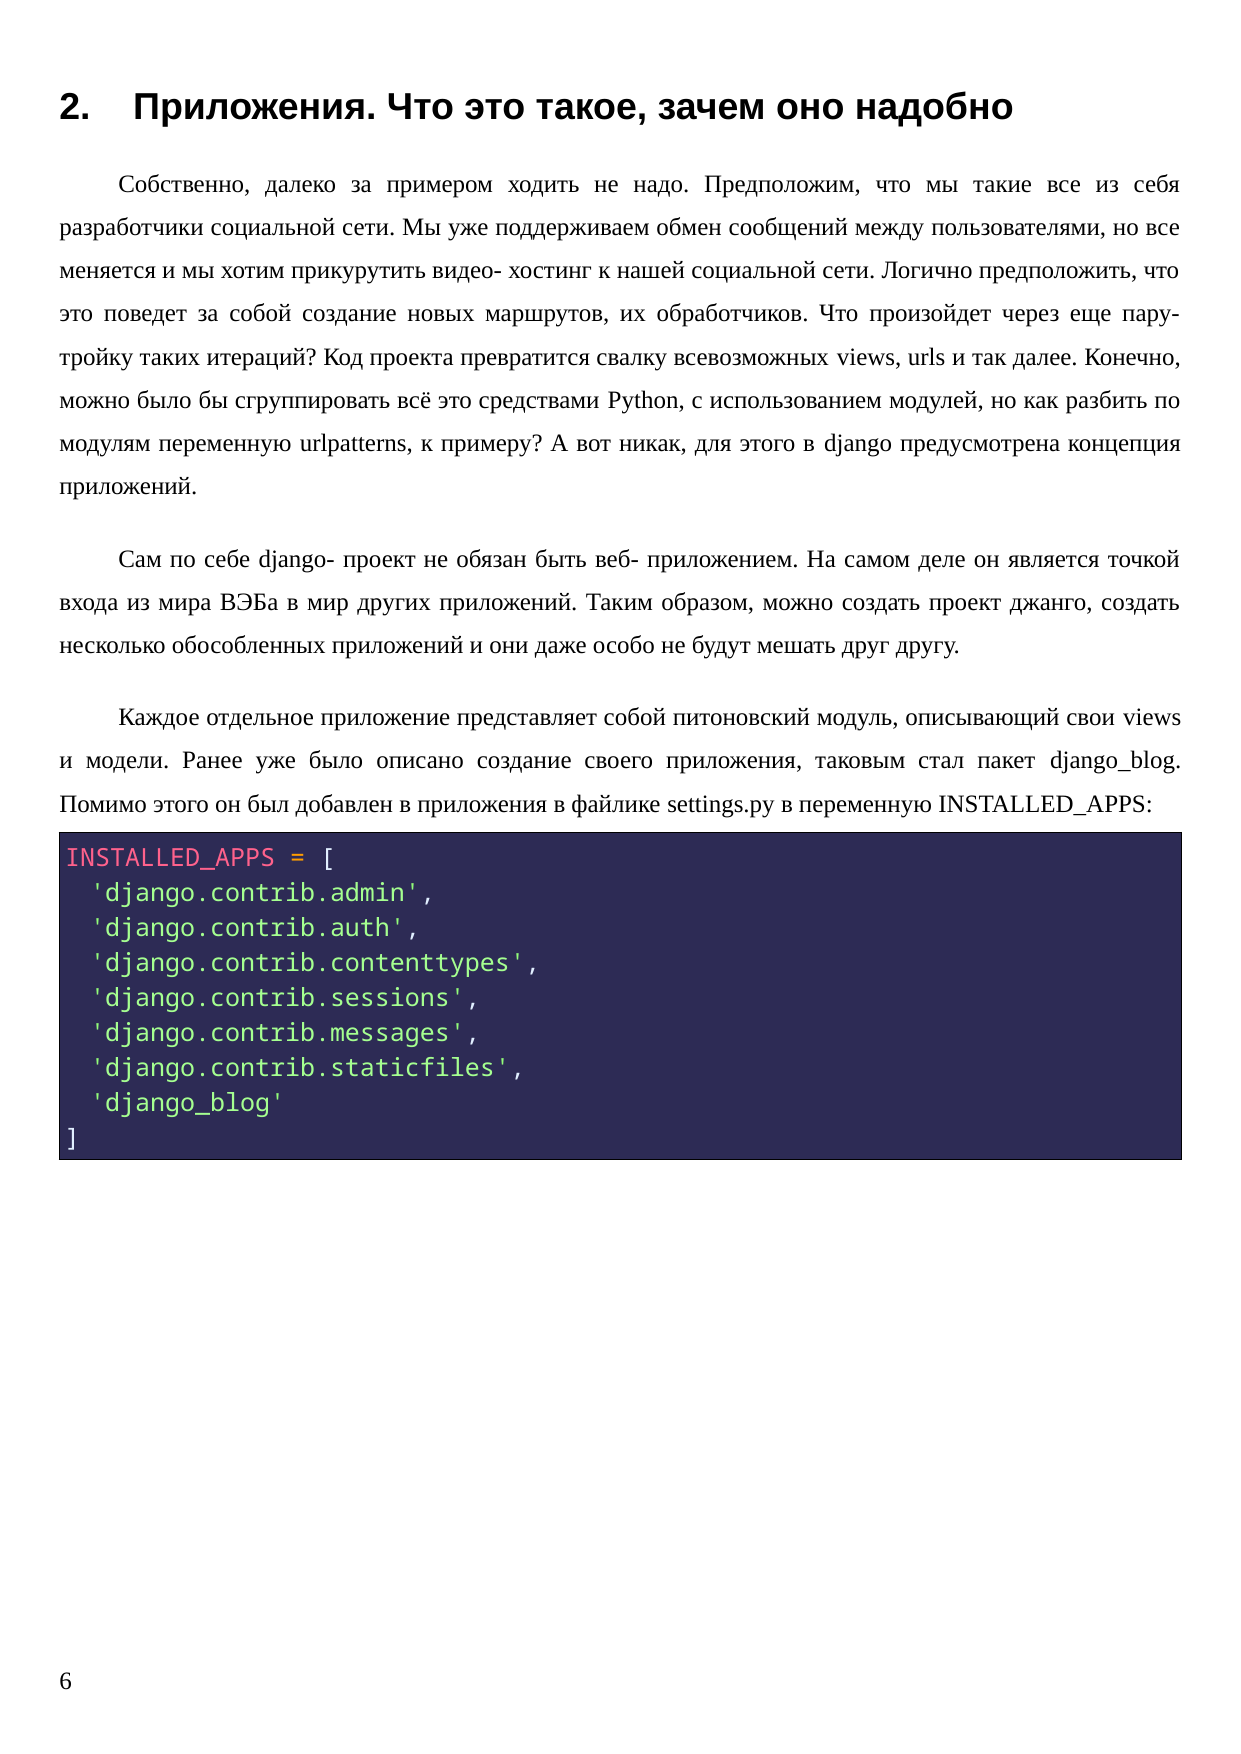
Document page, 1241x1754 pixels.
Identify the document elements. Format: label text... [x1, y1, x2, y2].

subtitle Приложения. Что это такое, зачем оно надобно [59, 84, 1181, 127]
table_header INSTALLED_APPS = [ 'django.contrib.admin', 'django.contrib.auth', 'django.contrib.contenttypes', 'django.contrib.sessions', 'django.contrib.messages', 'django.contrib.staticfiles', 'django_blog' ] [60, 833, 1181, 1159]
text Собственно, далеко за примером ходить не надо. Предположим, что мы такие все из себя разработчики социальной сети. Мы уже поддерживаем обмен сообщений между пользователями, но все меняется и мы хотим прикурутить видео- хостинг к нашей социальной сети. Логично предположить, что это поведет за собой создание новых маршрутов, их обработчиков. Что произойдет через еще пару- тройку таких итераций? Код проекта превратится свалку всевозможных views, urls и так далее. Конечно, можно было бы сгруппировать всё это средствами Python, с использованием модулей, но как разбить по модулям переменную urlpatterns, к примеру? А вот никак, для этого в django предусмотрена концепция приложений. [59, 169, 1181, 500]
text Сам по себе django- проект не обязан быть веб- приложением. На самом деле он является точкой входа из мира ВЭБа в мир других приложений. Таким образом, можно создать проект джанго, создать несколько обособленных приложений и они даже особо не будут мешать друг другу. [59, 544, 1181, 659]
text Каждое отдельное приложение представляет собой питоновский модуль, описывающий свои views и модели. Ранее уже было описано создание своего приложения, таковым стал пакет django_blog. Помимо этого он был добавлен в приложения в файлике settings.py в переменную INSTALLED_APPS: [59, 702, 1181, 817]
